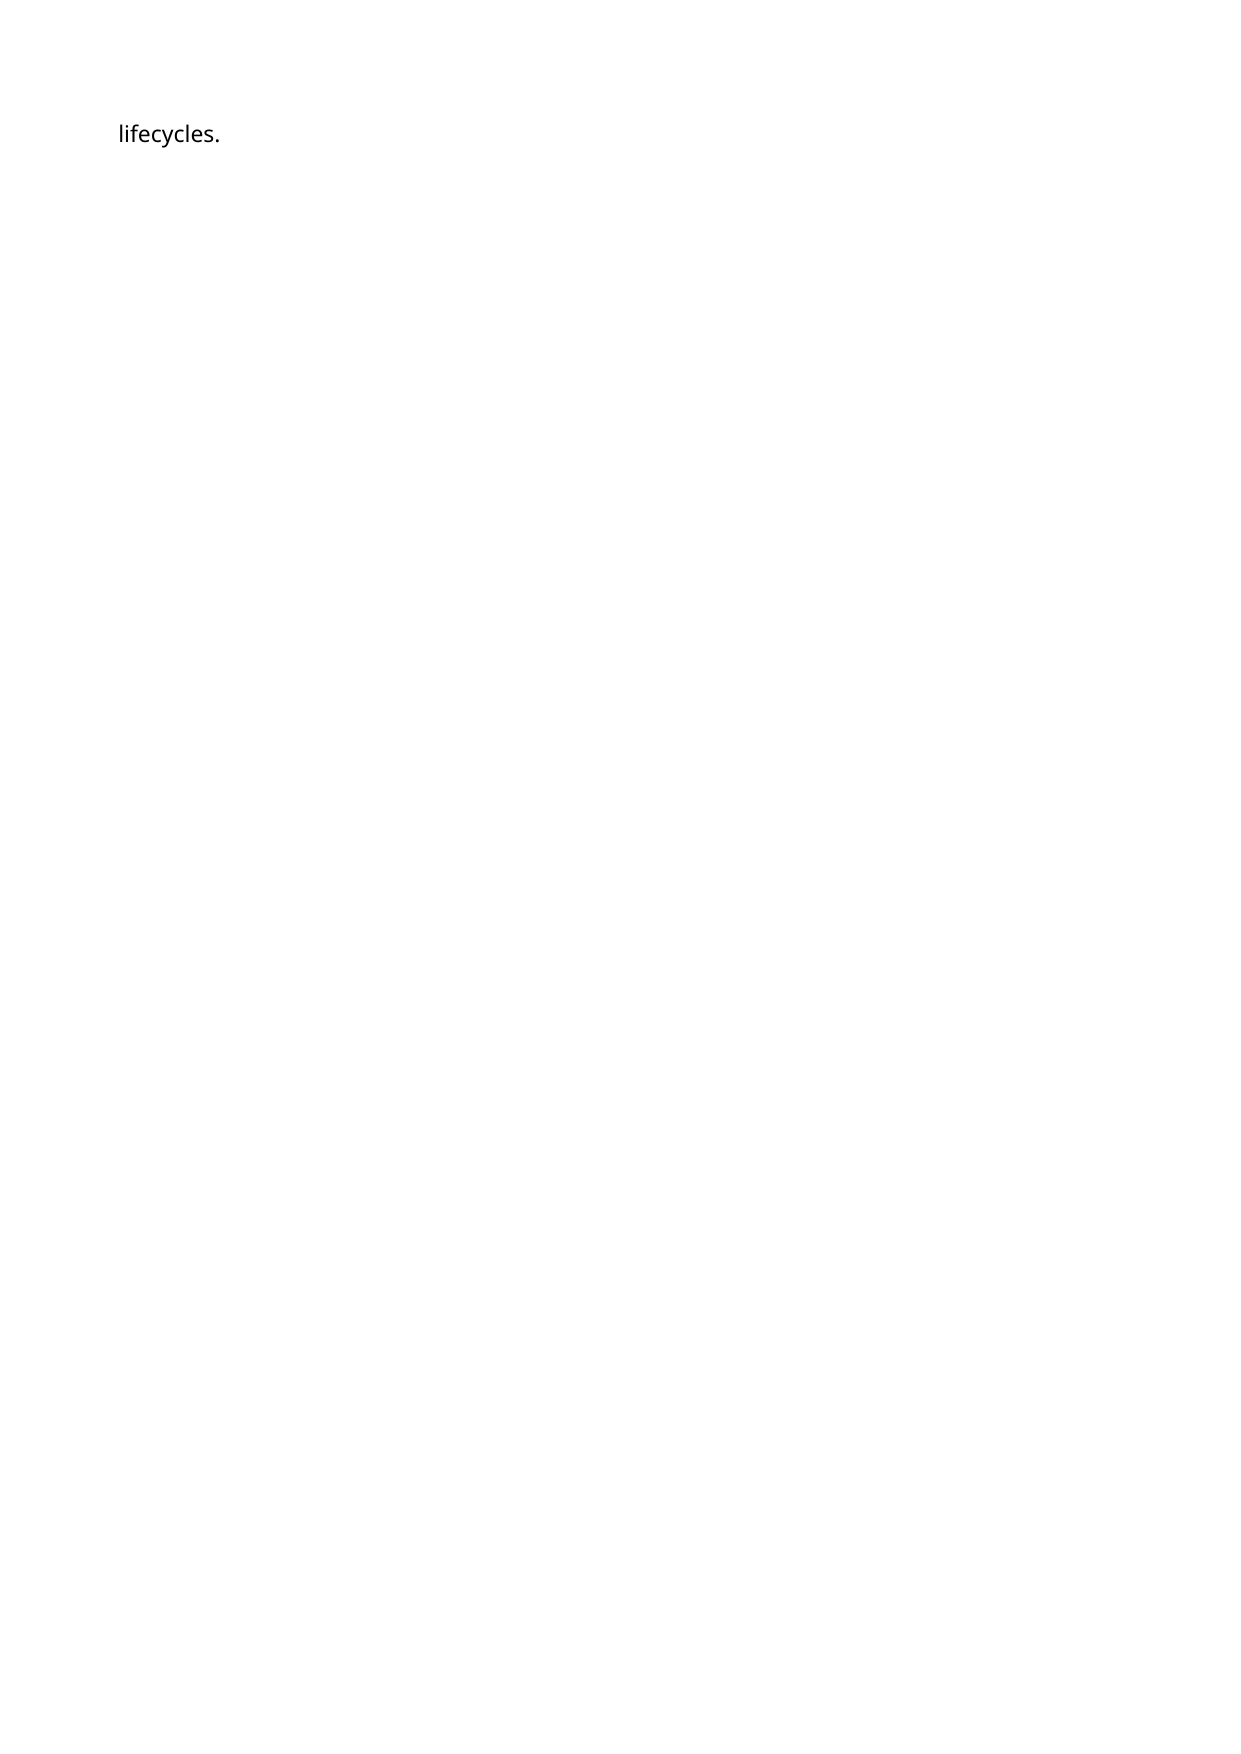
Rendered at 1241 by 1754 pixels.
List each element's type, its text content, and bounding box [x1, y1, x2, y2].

text lifecycles. [118, 118, 1122, 149]
